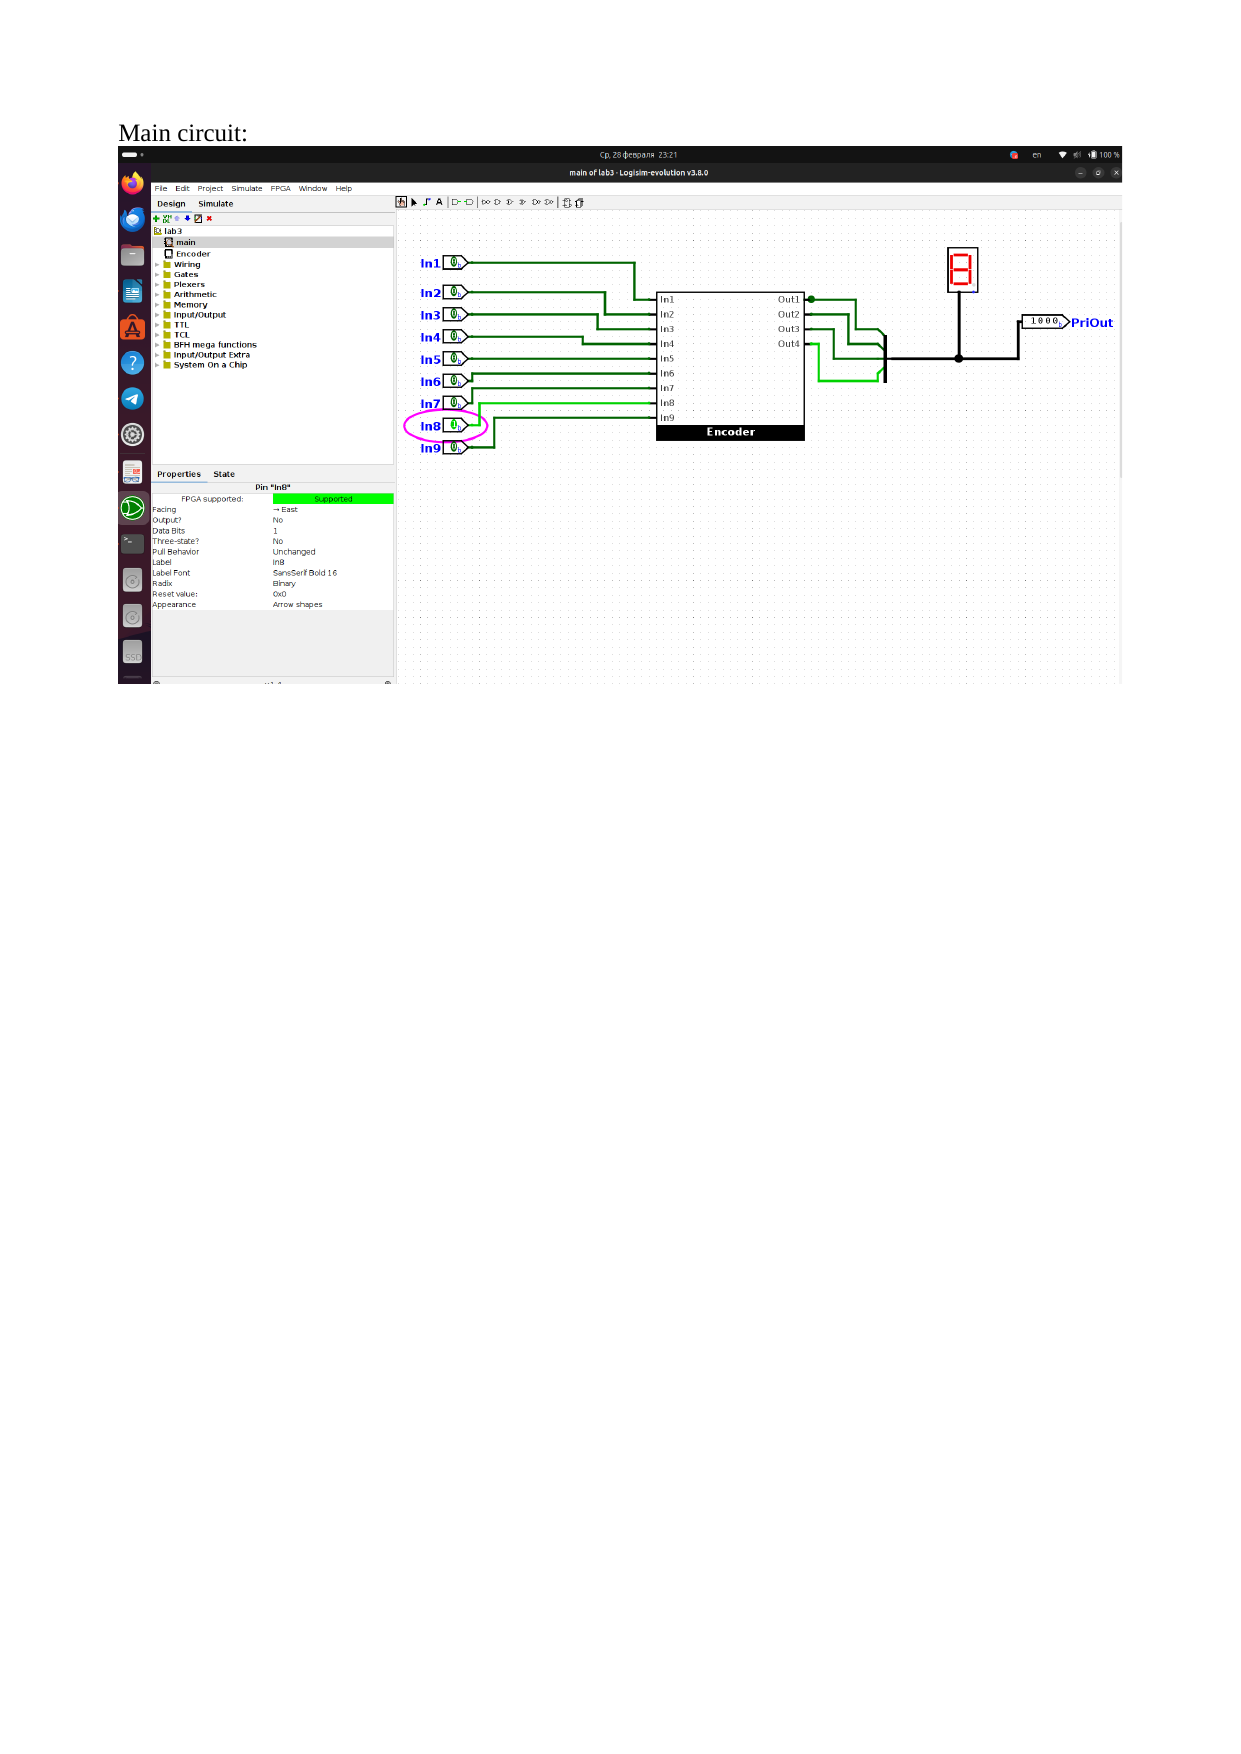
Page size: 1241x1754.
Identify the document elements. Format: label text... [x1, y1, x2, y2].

text Main circuit: [118, 118, 1122, 146]
picture [118, 146, 1123, 684]
